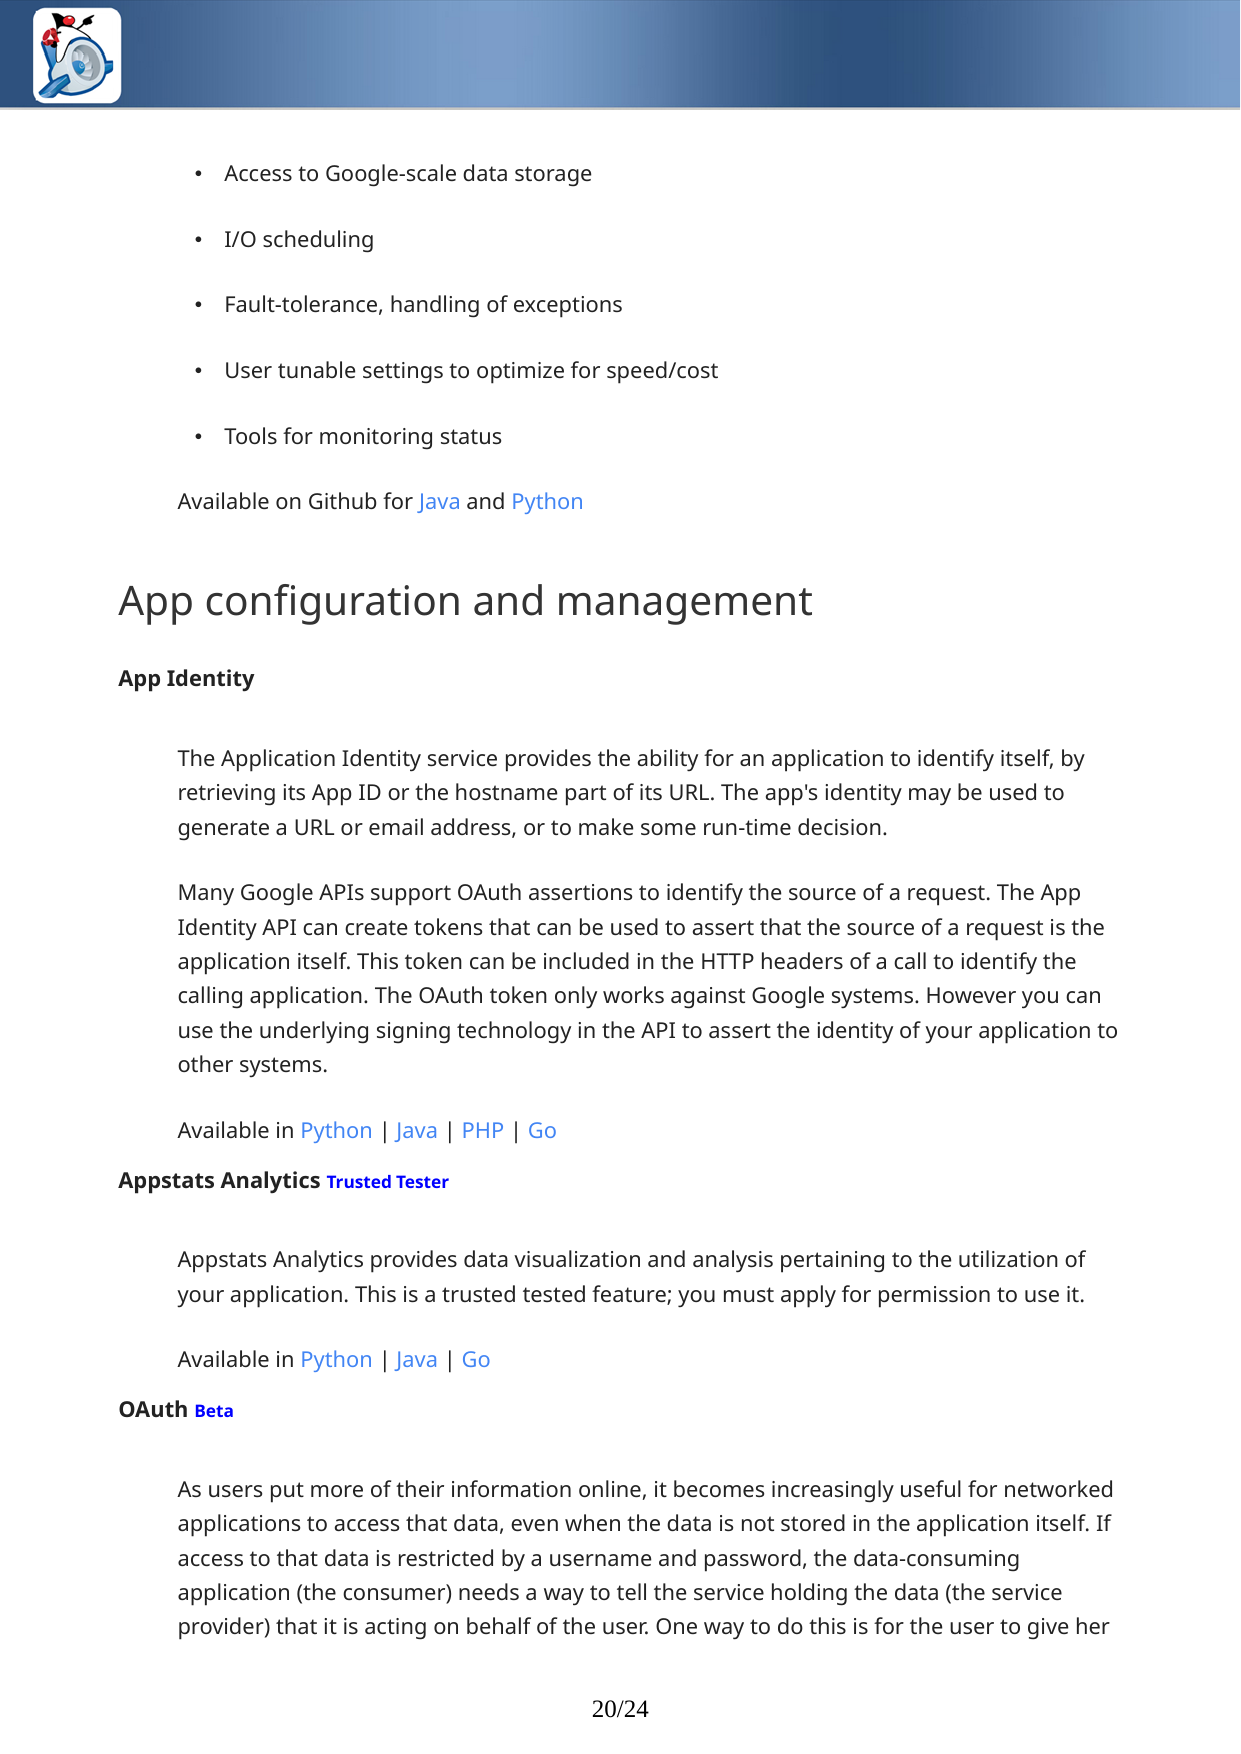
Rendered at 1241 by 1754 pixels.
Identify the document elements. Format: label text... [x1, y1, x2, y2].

subtitle App Identity [118, 659, 1122, 693]
picture [0, 0, 1241, 110]
list Available in Python | Java | PHP | Go [177, 1110, 1122, 1144]
list Tools for monitoring status [194, 416, 1106, 450]
list Access to Google-scale data storage [194, 153, 1106, 188]
list User tunable settings to optimize for speed/cost [194, 350, 1106, 385]
subtitle App configuration and management [118, 572, 1122, 628]
list The Application Identity service provides the ability for an application to identify itself, by retrieving its App ID or the hostname part of its URL. The app's identity may be used to generate a URL or email address, or to make some run-time decision. [177, 738, 1122, 841]
list Many Google APIs support OAuth assertions to identify the source of a request. The App Identity API can create tokens that can be used to assert that the source of a request is the application itself. This token can be included in the HTTP headers of a call to identify the calling application. The OAuth token only works against Google systems. However you can use the underlying signing technology in the API to assert the identity of your application to other systems. [177, 873, 1122, 1079]
subtitle OAuth Beta [118, 1390, 1122, 1424]
list As users put more of their information online, it becomes increasingly useful for networked applications to access that data, even when the data is not stored in the application itself. If access to that data is restricted by a username and password, the data-consuming application (the consumer) needs a way to tell the service holding the data (the service provider) that it is acting on behalf of the user. One way to do this is for the user to give her [177, 1469, 1122, 1641]
list Fault-tolerance, handling of exceptions [194, 285, 1106, 319]
list I/O scheduling [194, 219, 1106, 253]
list Available in Python | Java | Go [177, 1340, 1122, 1374]
list Available on Github for Java and Python [177, 482, 1122, 516]
subtitle Appstats Analytics Trusted Tester [118, 1160, 1122, 1194]
list Appstats Analytics provides data visualization and analysis pertaining to the utilization of your application. This is a trusted tested feature; you must apply for permission to use it. [177, 1240, 1122, 1308]
